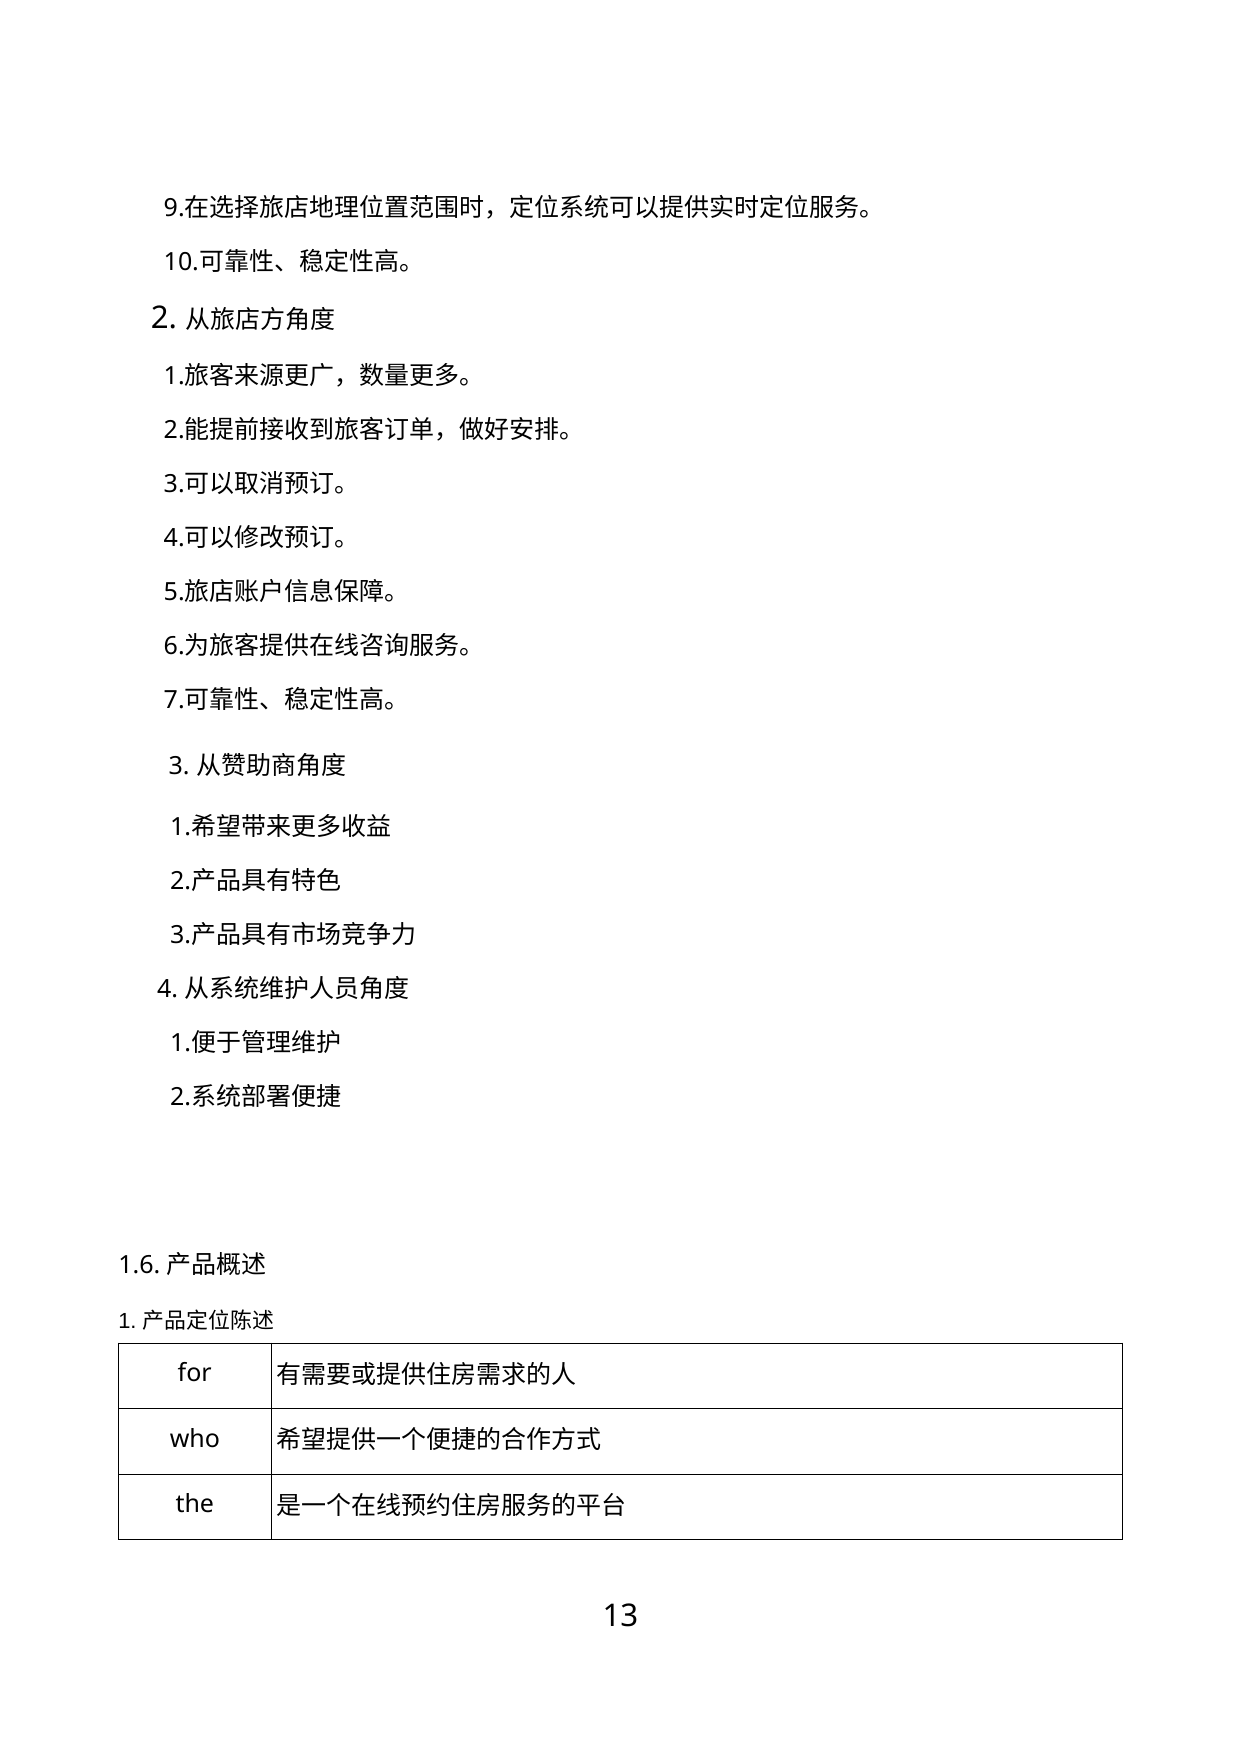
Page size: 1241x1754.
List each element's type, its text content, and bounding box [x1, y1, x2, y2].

text 3.可以取消预订。 [118, 464, 1122, 500]
text 5.旅店账户信息保障。 [118, 572, 1122, 608]
text 2. 从旅店方角度 [118, 296, 1122, 338]
table_header 有需要或提供住房需求的人 [272, 1344, 1122, 1408]
table_cell the [119, 1475, 271, 1539]
text 4. 从系统维护人员角度 [118, 968, 1122, 1004]
text 1.便于管理维护 [118, 1022, 1122, 1058]
text 7.可靠性、稳定性高。 [118, 679, 1122, 716]
table_cell 是一个在线预约住房服务的平台 [272, 1475, 1122, 1539]
text 3.产品具有市场竞争力 [118, 914, 1122, 951]
text 3. 从赞助商角度 [118, 745, 1122, 782]
subtitle 产品定位陈述 [118, 1299, 1122, 1336]
text 10.可靠性、稳定性高。 [118, 242, 1122, 278]
subtitle 产品概述 [118, 1244, 1122, 1280]
table_cell 希望提供一个便捷的合作方式 [272, 1409, 1122, 1474]
text 2.系统部署便捷 [118, 1076, 1122, 1112]
text 2.能提前接收到旅客订单，做好安排。 [118, 410, 1122, 446]
text 1.希望带来更多收益 [118, 806, 1122, 843]
text 2.产品具有特色 [118, 860, 1122, 897]
text 9.在选择旅店地理位置范围时，定位系统可以提供实时定位服务。 [118, 188, 1122, 224]
text 6.为旅客提供在线咨询服务。 [118, 626, 1122, 662]
table_cell who [119, 1409, 271, 1474]
text 1.旅客来源更广，数量更多。 [118, 356, 1122, 392]
text 4.可以修改预订。 [118, 518, 1122, 554]
table_header for [119, 1344, 271, 1408]
